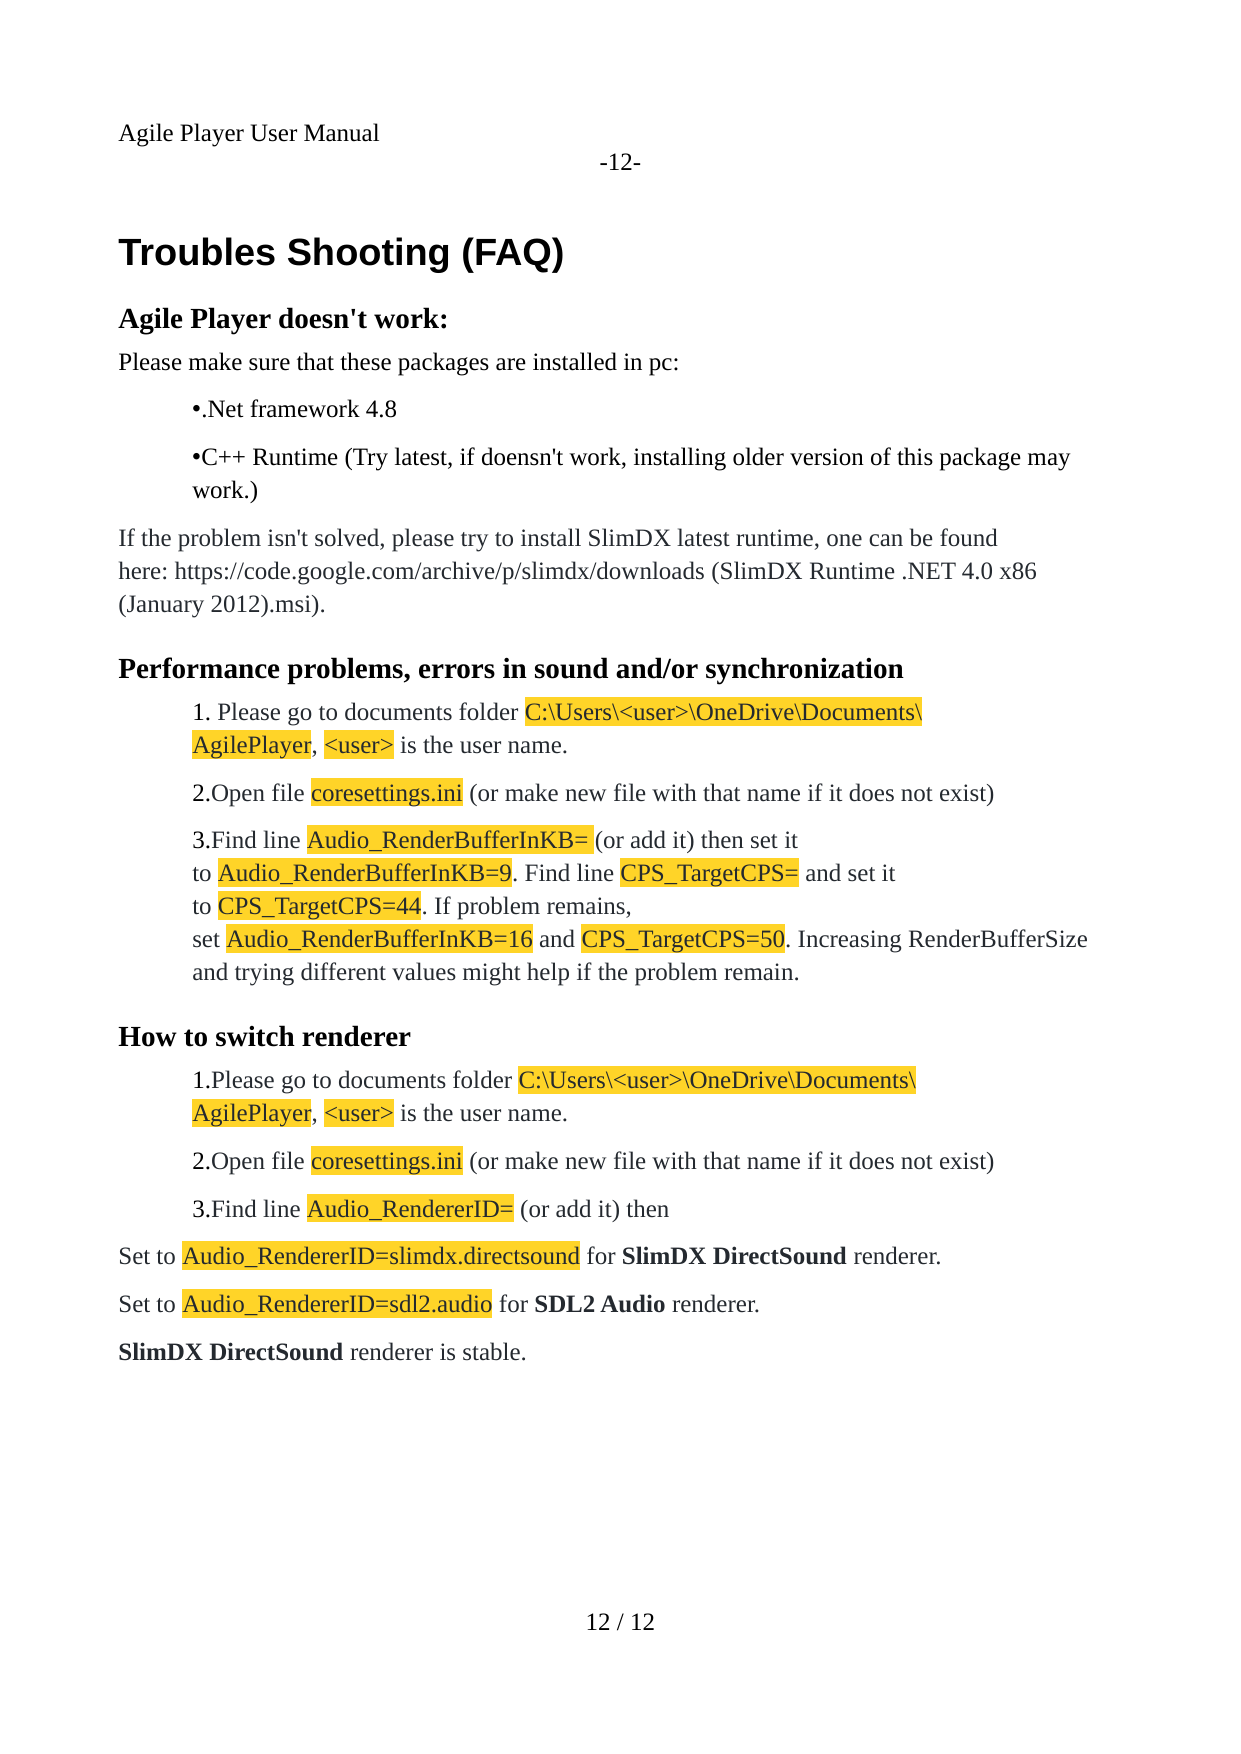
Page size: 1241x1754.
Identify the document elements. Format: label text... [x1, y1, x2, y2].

list C++ Runtime (Try latest, if doensn't work, installing older version of this package may work.) [118, 442, 1122, 504]
text Set to Audio_RendererID=slimdx.directsound for SlimDX DirectSound renderer. [118, 1241, 1122, 1270]
list Find line Audio_RendererID= (or add it) then [118, 1194, 1122, 1222]
subtitle How to switch renderer [118, 1019, 1122, 1053]
text Set to Audio_RendererID=sdl2.audio for SDL2 Audio renderer. [118, 1289, 1122, 1318]
text Please make sure that these packages are installed in pc: [118, 347, 1122, 376]
list Open file coresettings.ini (or make new file with that name if it does not exist) [118, 778, 1122, 806]
list Please go to documents folder C:\Users\<user>\OneDrive\Documents\AgilePlayer, <user> is the user name. [118, 1066, 1122, 1127]
text SlimDX DirectSound renderer is stable. [118, 1337, 1122, 1365]
list Please go to documents folder C:\Users\<user>\OneDrive\Documents\AgilePlayer, <user> is the user name. [118, 697, 1122, 759]
list Open file coresettings.ini (or make new file with that name if it does not exist) [118, 1146, 1122, 1175]
list Find line Audio_RenderBufferInKB= (or add it) then set it to Audio_RenderBufferInKB=9. Find line CPS_TargetCPS= and set it to CPS_TargetCPS=44. If problem remains, set Audio_RenderBufferInKB=16 and CPS_TargetCPS=50. Increasing RenderBufferSize and trying different values might help if the problem remain. [118, 825, 1122, 986]
subtitle Performance problems, errors in sound and/or synchronization [118, 651, 1122, 684]
subtitle Troubles Shooting (FAQ) [118, 230, 1122, 274]
subtitle Agile Player doesn't work: [118, 301, 1122, 334]
text If the problem isn't solved, please try to install SlimDX latest runtime, one can be found here: https://code.google.com/archive/p/slimdx/downloads (SlimDX Runtime .NET 4.0 x86 (January 2012).msi). [118, 523, 1122, 617]
list .Net framework 4.8 [118, 394, 1122, 423]
